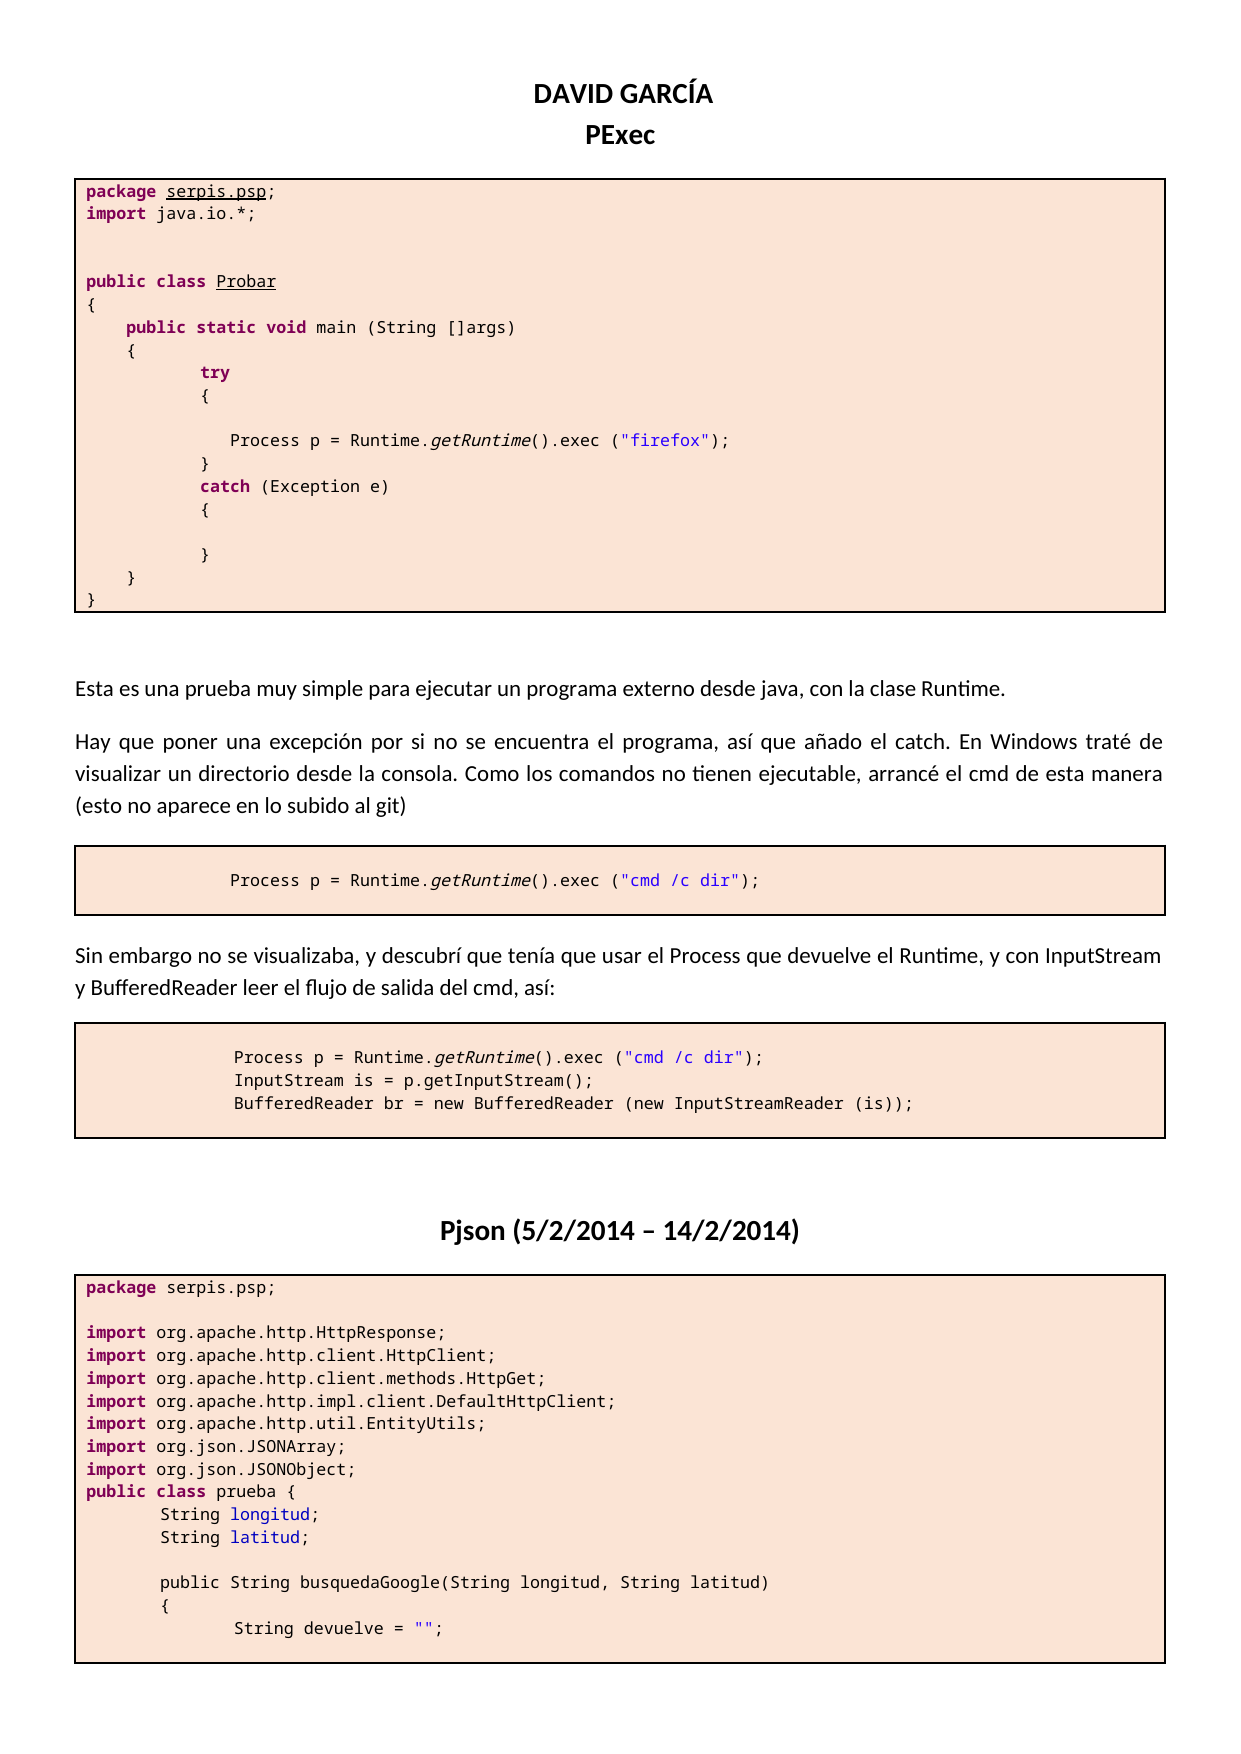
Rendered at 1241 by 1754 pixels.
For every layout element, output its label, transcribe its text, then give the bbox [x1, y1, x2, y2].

text Esta es una prueba muy simple para ejecutar un programa externo desde java, con la clase Runtime. [75, 674, 1165, 702]
table_header package serpis.psp; import java.io.*; public class Probar { public static void main (String []args) { try { Process p = Runtime.getRuntime().exec ("firefox"); } catch (Exception e) { } } } [76, 180, 1164, 611]
table_header package serpis.psp; import org.apache.http.HttpResponse; import org.apache.http.client.HttpClient; import org.apache.http.client.methods.HttpGet; import org.apache.http.impl.client.DefaultHttpClient; import org.apache.http.util.EntityUtils; import org.json.JSONArray; import org.json.JSONObject; public class prueba { String longitud; String latitud; public String busquedaGoogle(String longitud, String latitud) { String devuelve = ""; [76, 1276, 1164, 1662]
text Sin embargo no se visualizaba, y descubrí que tenía que usar el Process que devuelve el Runtime, y con InputStream y BufferedReader leer el flujo de salida del cmd, así: [75, 941, 1165, 1001]
text Hay que poner una excepción por si no se encuentra el programa, así que añado el catch. En Windows traté de visualizar un directorio desde la consola. Como los comandos no tienen ejecutable, arrancé el cmd de esta manera (esto no aparece en lo subido al git) [75, 727, 1165, 819]
text Pjson (5/2/2014 – 14/2/2014) [75, 1212, 1165, 1248]
table_header Process p = Runtime.getRuntime().exec ("cmd /c dir"); [76, 847, 1164, 914]
table_header Process p = Runtime.getRuntime().exec ("cmd /c dir"); InputStream is = p.getInputStream(); BufferedReader br = new BufferedReader (new InputStreamReader (is)); [76, 1024, 1164, 1137]
text DAVID GARCÍA PExec [75, 75, 1165, 152]
